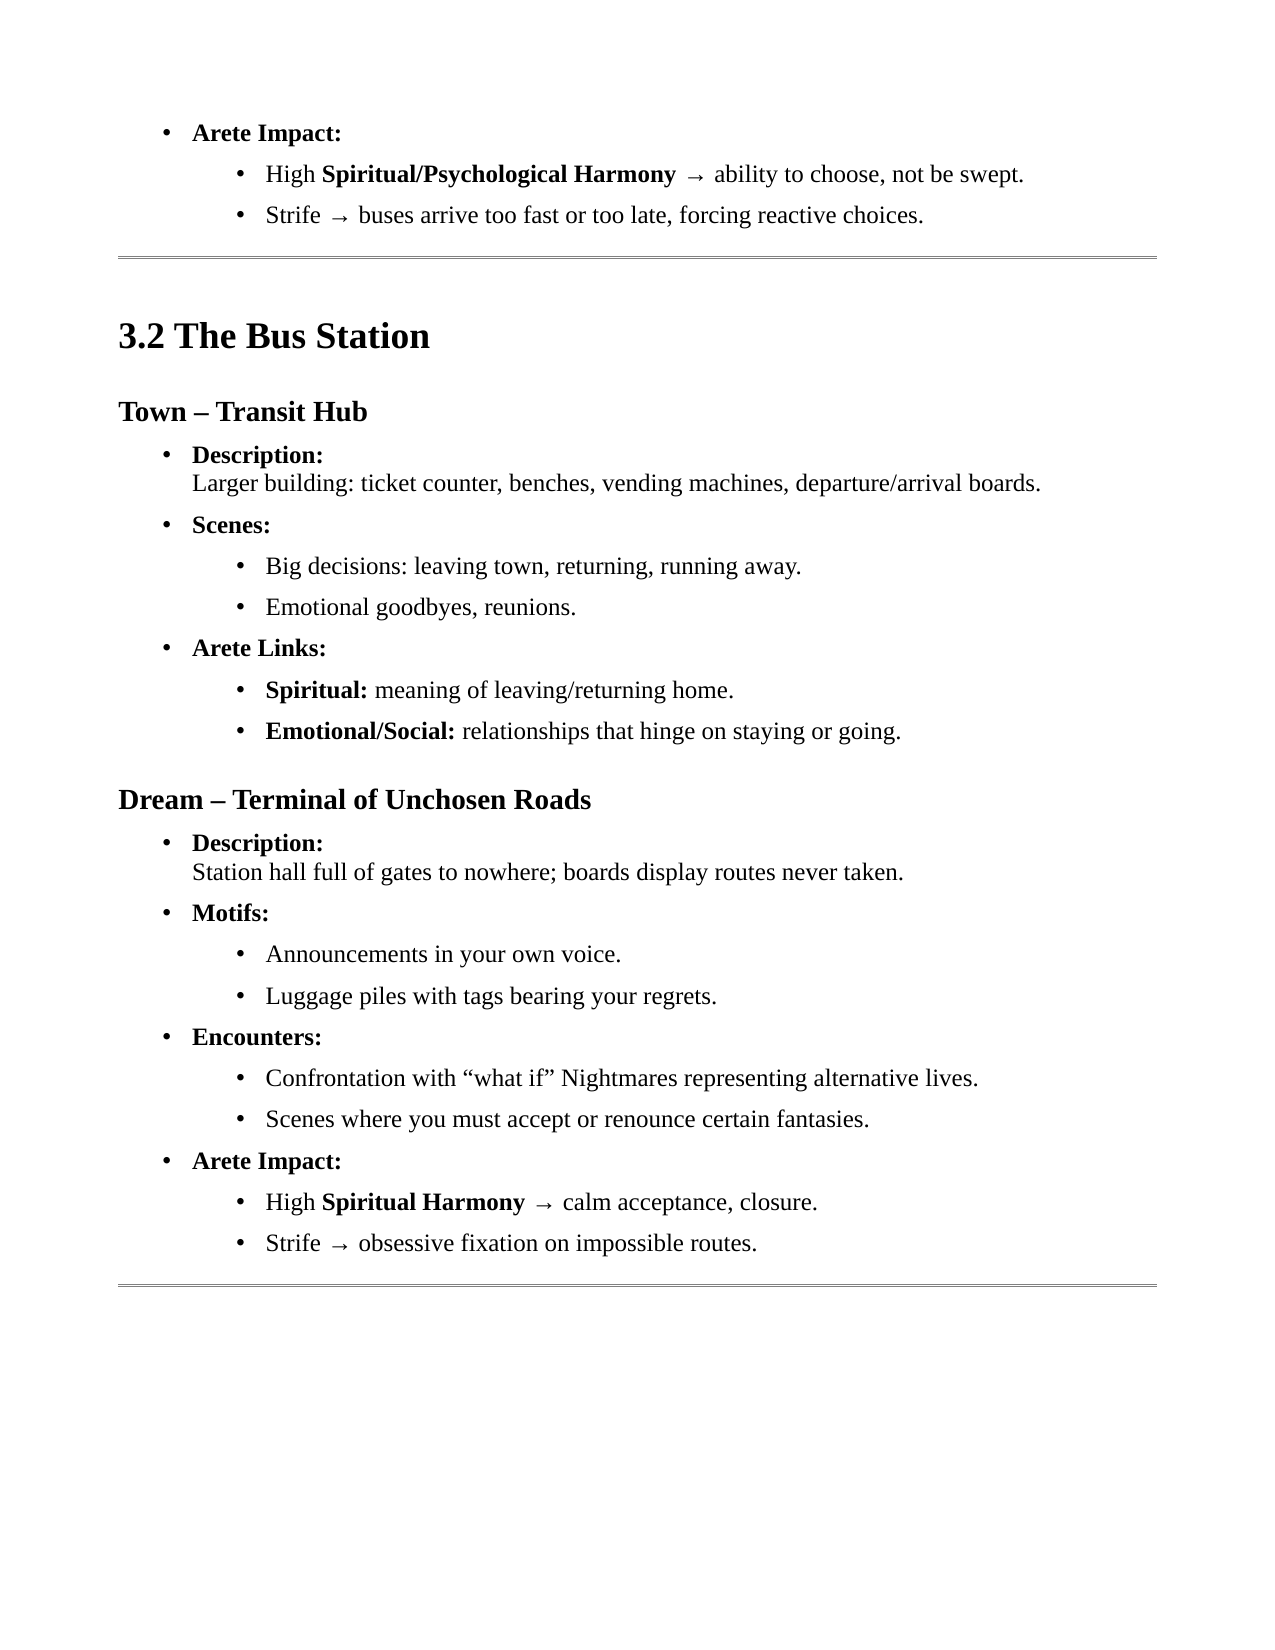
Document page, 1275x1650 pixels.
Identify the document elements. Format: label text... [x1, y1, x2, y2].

subtitle 3.2 The Bus Station [118, 313, 1157, 356]
list Announcements in your own voice. [236, 939, 1157, 968]
list Arete Links: [162, 633, 1157, 662]
subtitle Dream – Terminal of Unchosen Roads [118, 782, 1157, 816]
list Arete Impact: [162, 118, 1157, 147]
list Motifs: [162, 898, 1157, 927]
list Strife → buses arrive too fast or too late, forcing reactive choices. [236, 201, 1157, 229]
list Strife → obsessive fixation on impossible routes. [236, 1228, 1157, 1257]
list Arete Impact: [162, 1146, 1157, 1174]
list High Spiritual Harmony → calm acceptance, closure. [236, 1187, 1157, 1216]
list Luggage piles with tags bearing your regrets. [236, 981, 1157, 1009]
list Big decisions: leaving town, returning, running away. [236, 551, 1157, 580]
list Scenes where you must accept or renounce certain fantasies. [236, 1104, 1157, 1133]
list Confrontation with “what if” Nightmares representing alternative lives. [236, 1063, 1157, 1092]
list Encounters: [162, 1022, 1157, 1051]
list Emotional/Social: relationships that hinge on staying or going. [236, 716, 1157, 745]
list Spiritual: meaning of leaving/returning home. [236, 675, 1157, 703]
list Description: Larger building: ticket counter, benches, vending machines, departure/arrival boards. [162, 440, 1157, 497]
list Description: Station hall full of gates to nowhere; boards display routes never taken. [162, 828, 1157, 886]
list Scenes: [162, 510, 1157, 538]
list Emotional goodbyes, reunions. [236, 592, 1157, 621]
list High Spiritual/Psychological Harmony → ability to choose, not be swept. [236, 159, 1157, 188]
subtitle Town – Transit Hub [118, 394, 1157, 427]
